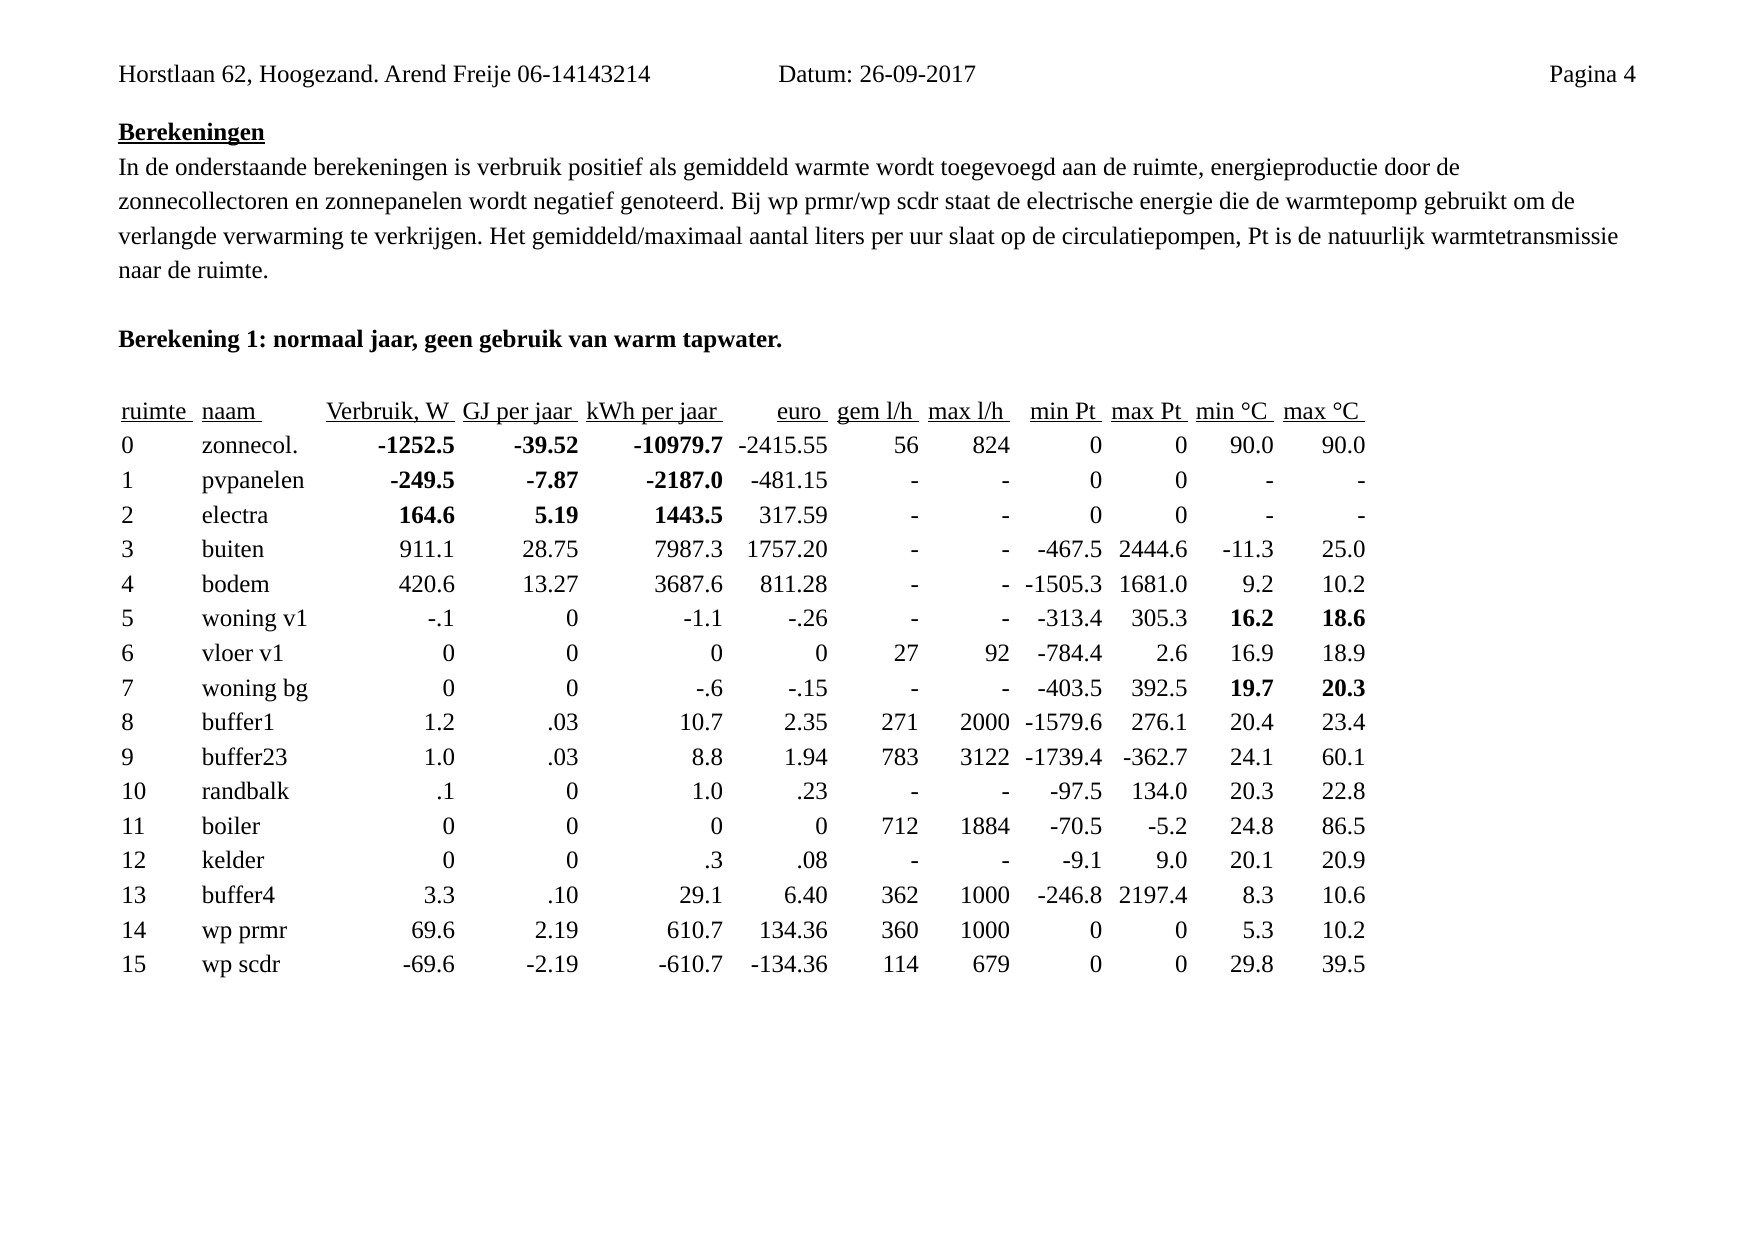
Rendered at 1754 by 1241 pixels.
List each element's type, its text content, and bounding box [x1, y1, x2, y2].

table_cell -.26 [726, 601, 830, 635]
table_cell buffer4 [199, 877, 320, 912]
table_cell 811.28 [726, 566, 830, 601]
table_cell 0 [1013, 497, 1105, 531]
table_cell 0 [726, 808, 830, 843]
table_cell 1443.5 [581, 497, 726, 531]
table_cell 164.6 [320, 497, 457, 531]
table_cell 28.75 [458, 531, 581, 566]
table_cell 15 [118, 946, 199, 981]
table_cell -69.6 [320, 946, 457, 981]
table_cell 276.1 [1105, 704, 1190, 739]
table_cell 610.7 [581, 912, 726, 946]
table_cell 22.8 [1276, 774, 1368, 808]
table_cell 2.6 [1105, 635, 1190, 670]
table_cell 1.2 [320, 704, 457, 739]
table_cell .1 [320, 774, 457, 808]
table_cell - [922, 531, 1013, 566]
table_cell - [922, 462, 1013, 497]
table_cell 2.35 [726, 704, 830, 739]
table_cell 14 [118, 912, 199, 946]
table_cell 0 [1013, 428, 1105, 462]
table_cell 317.59 [726, 497, 830, 531]
table_cell 12 [118, 843, 199, 877]
table_cell 783 [830, 739, 922, 773]
table_cell wp prmr [199, 912, 320, 946]
table_cell 90.0 [1276, 428, 1368, 462]
table_cell 20.1 [1190, 843, 1276, 877]
table_cell 911.1 [320, 531, 457, 566]
table_cell 0 [458, 635, 581, 670]
table_cell .3 [581, 843, 726, 877]
table_cell 3687.6 [581, 566, 726, 601]
table_cell 1000 [922, 877, 1013, 912]
table_cell - [1190, 462, 1276, 497]
table_cell 2197.4 [1105, 877, 1190, 912]
table_cell -11.3 [1190, 531, 1276, 566]
table_header min Pt [1013, 393, 1105, 428]
table_cell -481.15 [726, 462, 830, 497]
table_cell -2415.55 [726, 428, 830, 462]
table_header max l/h [922, 393, 1013, 428]
table_cell 4 [118, 566, 199, 601]
table_cell 5.3 [1190, 912, 1276, 946]
table_cell 10 [118, 774, 199, 808]
table_cell .23 [726, 774, 830, 808]
table_cell 0 [320, 670, 457, 704]
table_cell 29.8 [1190, 946, 1276, 981]
table_cell 23.4 [1276, 704, 1368, 739]
table_cell -39.52 [458, 428, 581, 462]
table_cell - [830, 497, 922, 531]
table_cell -246.8 [1013, 877, 1105, 912]
table_cell 9.2 [1190, 566, 1276, 601]
table_cell 0 [726, 635, 830, 670]
table_cell 92 [922, 635, 1013, 670]
table_cell 10.7 [581, 704, 726, 739]
table_cell 1 [118, 462, 199, 497]
table_cell -.1 [320, 601, 457, 635]
table_cell 1884 [922, 808, 1013, 843]
table_cell -10979.7 [581, 428, 726, 462]
table_cell 1000 [922, 912, 1013, 946]
table_cell 0 [1105, 497, 1190, 531]
table_header gem l/h [830, 393, 922, 428]
table_cell -7.87 [458, 462, 581, 497]
table_cell 8 [118, 704, 199, 739]
table_cell randbalk [199, 774, 320, 808]
table_cell .08 [726, 843, 830, 877]
table_cell 0 [1013, 912, 1105, 946]
table_cell 134.36 [726, 912, 830, 946]
table_cell -2187.0 [581, 462, 726, 497]
table_header min °C [1190, 393, 1276, 428]
table_cell woning v1 [199, 601, 320, 635]
table_cell 5.19 [458, 497, 581, 531]
table_cell - [922, 774, 1013, 808]
table_cell 3.3 [320, 877, 457, 912]
table_cell 19.7 [1190, 670, 1276, 704]
table_cell 20.3 [1190, 774, 1276, 808]
table_cell 824 [922, 428, 1013, 462]
table_cell -134.36 [726, 946, 830, 981]
table_cell 0 [458, 670, 581, 704]
table_header ruimte [118, 393, 199, 428]
table_header naam [199, 393, 320, 428]
table_cell bodem [199, 566, 320, 601]
table_cell 6.40 [726, 877, 830, 912]
table_cell 0 [320, 808, 457, 843]
table_cell -467.5 [1013, 531, 1105, 566]
table_cell 2000 [922, 704, 1013, 739]
table_cell 3 [118, 531, 199, 566]
table_cell 1.94 [726, 739, 830, 773]
table_cell 24.1 [1190, 739, 1276, 773]
table_cell 360 [830, 912, 922, 946]
table_cell boiler [199, 808, 320, 843]
table_cell - [1276, 497, 1368, 531]
table_cell buiten [199, 531, 320, 566]
table_header max °C [1276, 393, 1368, 428]
table_cell 13 [118, 877, 199, 912]
table_cell 114 [830, 946, 922, 981]
table_cell 9.0 [1105, 843, 1190, 877]
table_cell 6 [118, 635, 199, 670]
table_cell 69.6 [320, 912, 457, 946]
table_cell 20.9 [1276, 843, 1368, 877]
table_cell 25.0 [1276, 531, 1368, 566]
table_cell -784.4 [1013, 635, 1105, 670]
table_cell 0 [458, 601, 581, 635]
table_cell - [830, 601, 922, 635]
table_header euro [726, 393, 830, 428]
table_cell -5.2 [1105, 808, 1190, 843]
table_cell -362.7 [1105, 739, 1190, 773]
table_cell 0 [118, 428, 199, 462]
table_cell 56 [830, 428, 922, 462]
table_cell 10.2 [1276, 912, 1368, 946]
table_header Verbruik, W [320, 393, 457, 428]
table_header GJ per jaar [458, 393, 581, 428]
table_cell 0 [320, 843, 457, 877]
table_cell 11 [118, 808, 199, 843]
table_cell - [830, 843, 922, 877]
table_cell - [922, 670, 1013, 704]
table_cell buffer23 [199, 739, 320, 773]
table_header max Pt [1105, 393, 1190, 428]
table_cell 29.1 [581, 877, 726, 912]
table_cell - [922, 843, 1013, 877]
table_cell 18.9 [1276, 635, 1368, 670]
table_cell 13.27 [458, 566, 581, 601]
table_cell 1757.20 [726, 531, 830, 566]
table_cell 90.0 [1190, 428, 1276, 462]
text Berekeningen In de onderstaande berekeningen is verbruik positief als gemiddeld warmte wordt toegevoegd aan de ruimte, energieproductie door de zonnecollectoren en zonnepanelen wordt negatief genoteerd. Bij wp prmr/wp scdr staat de electrische energie die de warmtepomp gebruikt om de verlangde verwarming te verkrijgen. Het gemiddeld/maximaal aantal liters per uur slaat op de circulatiepompen, Pt is de natuurlijk warmtetransmissie naar de ruimte. Berekening 1: normaal jaar, geen gebruik van warm tapwater. [118, 117, 1636, 353]
table_cell 8.8 [581, 739, 726, 773]
table_cell -97.5 [1013, 774, 1105, 808]
table_cell - [830, 531, 922, 566]
table_cell - [830, 566, 922, 601]
table_cell -1739.4 [1013, 739, 1105, 773]
table_cell -313.4 [1013, 601, 1105, 635]
table_cell electra [199, 497, 320, 531]
table_cell 420.6 [320, 566, 457, 601]
table_cell 1.0 [320, 739, 457, 773]
table_cell 2444.6 [1105, 531, 1190, 566]
table_cell woning bg [199, 670, 320, 704]
table_cell buffer1 [199, 704, 320, 739]
table_cell 20.3 [1276, 670, 1368, 704]
table_cell -1505.3 [1013, 566, 1105, 601]
table_cell 712 [830, 808, 922, 843]
table_cell 20.4 [1190, 704, 1276, 739]
table_cell - [922, 601, 1013, 635]
table_cell 86.5 [1276, 808, 1368, 843]
table_cell 60.1 [1276, 739, 1368, 773]
table_cell 0 [1105, 946, 1190, 981]
table_cell 0 [1013, 462, 1105, 497]
table_cell 16.9 [1190, 635, 1276, 670]
table_cell 0 [1105, 462, 1190, 497]
table_cell - [830, 774, 922, 808]
table_cell 392.5 [1105, 670, 1190, 704]
table_cell 1681.0 [1105, 566, 1190, 601]
table_cell - [830, 462, 922, 497]
table_cell 0 [458, 774, 581, 808]
table_cell 3122 [922, 739, 1013, 773]
table_cell 24.8 [1190, 808, 1276, 843]
table_cell -.15 [726, 670, 830, 704]
table_cell - [922, 497, 1013, 531]
table_cell 1.0 [581, 774, 726, 808]
table_cell 134.0 [1105, 774, 1190, 808]
table_cell kelder [199, 843, 320, 877]
table_cell 0 [320, 635, 457, 670]
table_cell 0 [458, 843, 581, 877]
table_cell 0 [1105, 912, 1190, 946]
table_cell 0 [581, 635, 726, 670]
table_cell 0 [1013, 946, 1105, 981]
table_cell 0 [1105, 428, 1190, 462]
table_cell - [922, 566, 1013, 601]
table_cell 0 [458, 808, 581, 843]
table_cell -403.5 [1013, 670, 1105, 704]
table_cell -9.1 [1013, 843, 1105, 877]
table_cell 16.2 [1190, 601, 1276, 635]
table_cell vloer v1 [199, 635, 320, 670]
table_cell .10 [458, 877, 581, 912]
table_cell -249.5 [320, 462, 457, 497]
table_cell -610.7 [581, 946, 726, 981]
table_cell - [1276, 462, 1368, 497]
table_cell 271 [830, 704, 922, 739]
table_cell -1.1 [581, 601, 726, 635]
table_cell -2.19 [458, 946, 581, 981]
table_cell 5 [118, 601, 199, 635]
table_cell 0 [581, 808, 726, 843]
table_cell -1252.5 [320, 428, 457, 462]
table_cell wp scdr [199, 946, 320, 981]
table_cell 7987.3 [581, 531, 726, 566]
table_cell .03 [458, 704, 581, 739]
table_cell 8.3 [1190, 877, 1276, 912]
table_cell - [830, 670, 922, 704]
table_cell 18.6 [1276, 601, 1368, 635]
table_cell 362 [830, 877, 922, 912]
table_cell 2 [118, 497, 199, 531]
table_cell 27 [830, 635, 922, 670]
table_cell .03 [458, 739, 581, 773]
table_cell 7 [118, 670, 199, 704]
table_cell 39.5 [1276, 946, 1368, 981]
table_header kWh per jaar [581, 393, 726, 428]
table_cell -.6 [581, 670, 726, 704]
table_cell pvpanelen [199, 462, 320, 497]
table_cell 679 [922, 946, 1013, 981]
table_cell -1579.6 [1013, 704, 1105, 739]
table_cell 2.19 [458, 912, 581, 946]
table_cell 305.3 [1105, 601, 1190, 635]
table_cell 10.2 [1276, 566, 1368, 601]
table_cell zonnecol. [199, 428, 320, 462]
table_cell 10.6 [1276, 877, 1368, 912]
table_cell 9 [118, 739, 199, 773]
table_cell -70.5 [1013, 808, 1105, 843]
table_cell - [1190, 497, 1276, 531]
